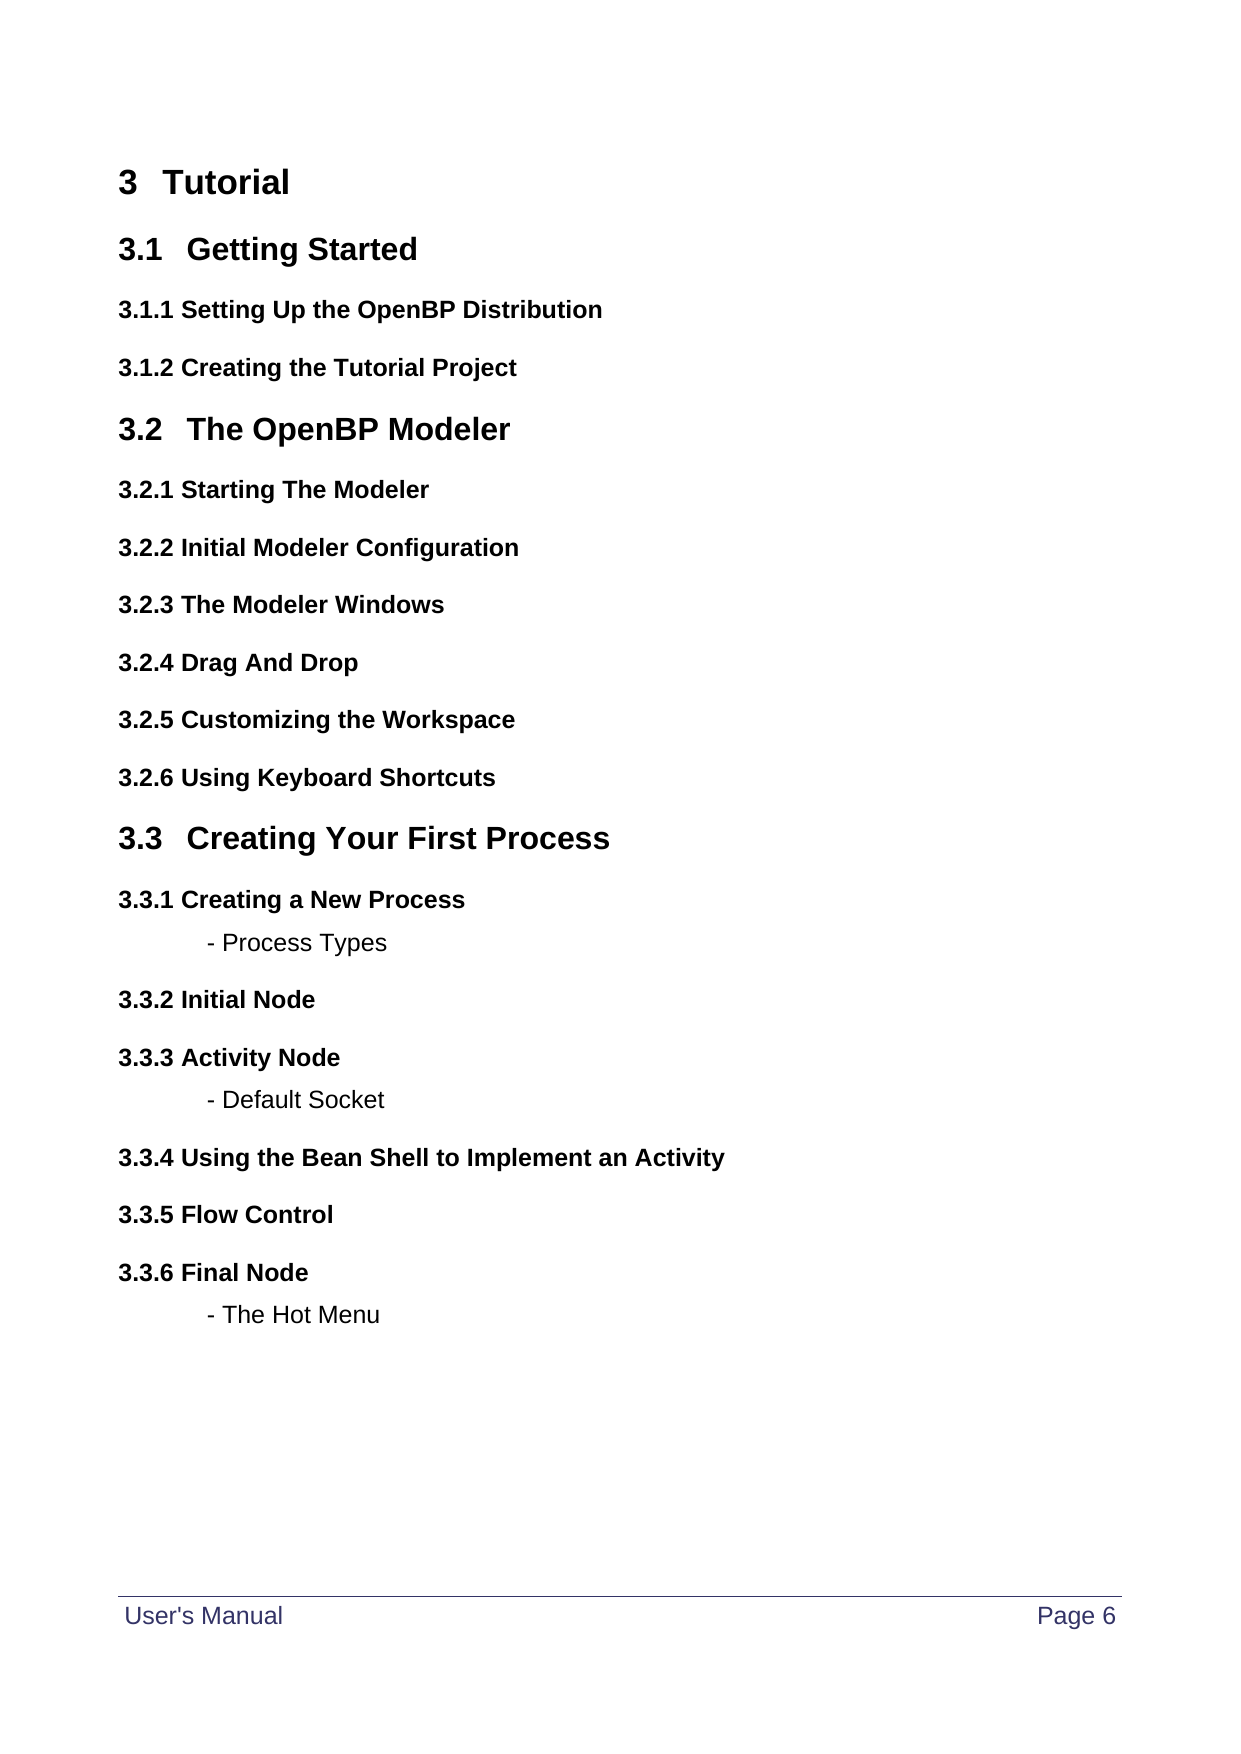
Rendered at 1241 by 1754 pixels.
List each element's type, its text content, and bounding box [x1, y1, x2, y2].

subtitle Drag And Drop [118, 648, 1122, 676]
subtitle The OpenBP Modeler [118, 411, 1122, 447]
subtitle Using Keyboard Shortcuts [118, 763, 1122, 791]
text - Process Types [207, 929, 1122, 957]
subtitle Starting The Modeler [118, 476, 1122, 504]
subtitle Setting Up the OpenBP Distribution [118, 296, 1122, 324]
subtitle Initial Modeler Configuration [118, 534, 1122, 562]
subtitle Getting Started [118, 231, 1122, 267]
subtitle Final Node [118, 1258, 1122, 1286]
text - Default Socket [207, 1086, 1122, 1114]
subtitle Using the Bean Shell to Implement an Activity [118, 1144, 1122, 1172]
subtitle Flow Control [118, 1201, 1122, 1229]
subtitle The Modeler Windows [118, 591, 1122, 619]
subtitle Customizing the Workspace [118, 706, 1122, 734]
subtitle Creating a New Process [118, 886, 1122, 914]
subtitle Activity Node [118, 1043, 1122, 1071]
subtitle Creating Your First Process [118, 821, 1122, 857]
subtitle Initial Node [118, 986, 1122, 1014]
text - The Hot Menu [207, 1301, 1122, 1329]
subtitle Tutorial [118, 162, 1122, 201]
subtitle Creating the Tutorial Project [118, 354, 1122, 382]
